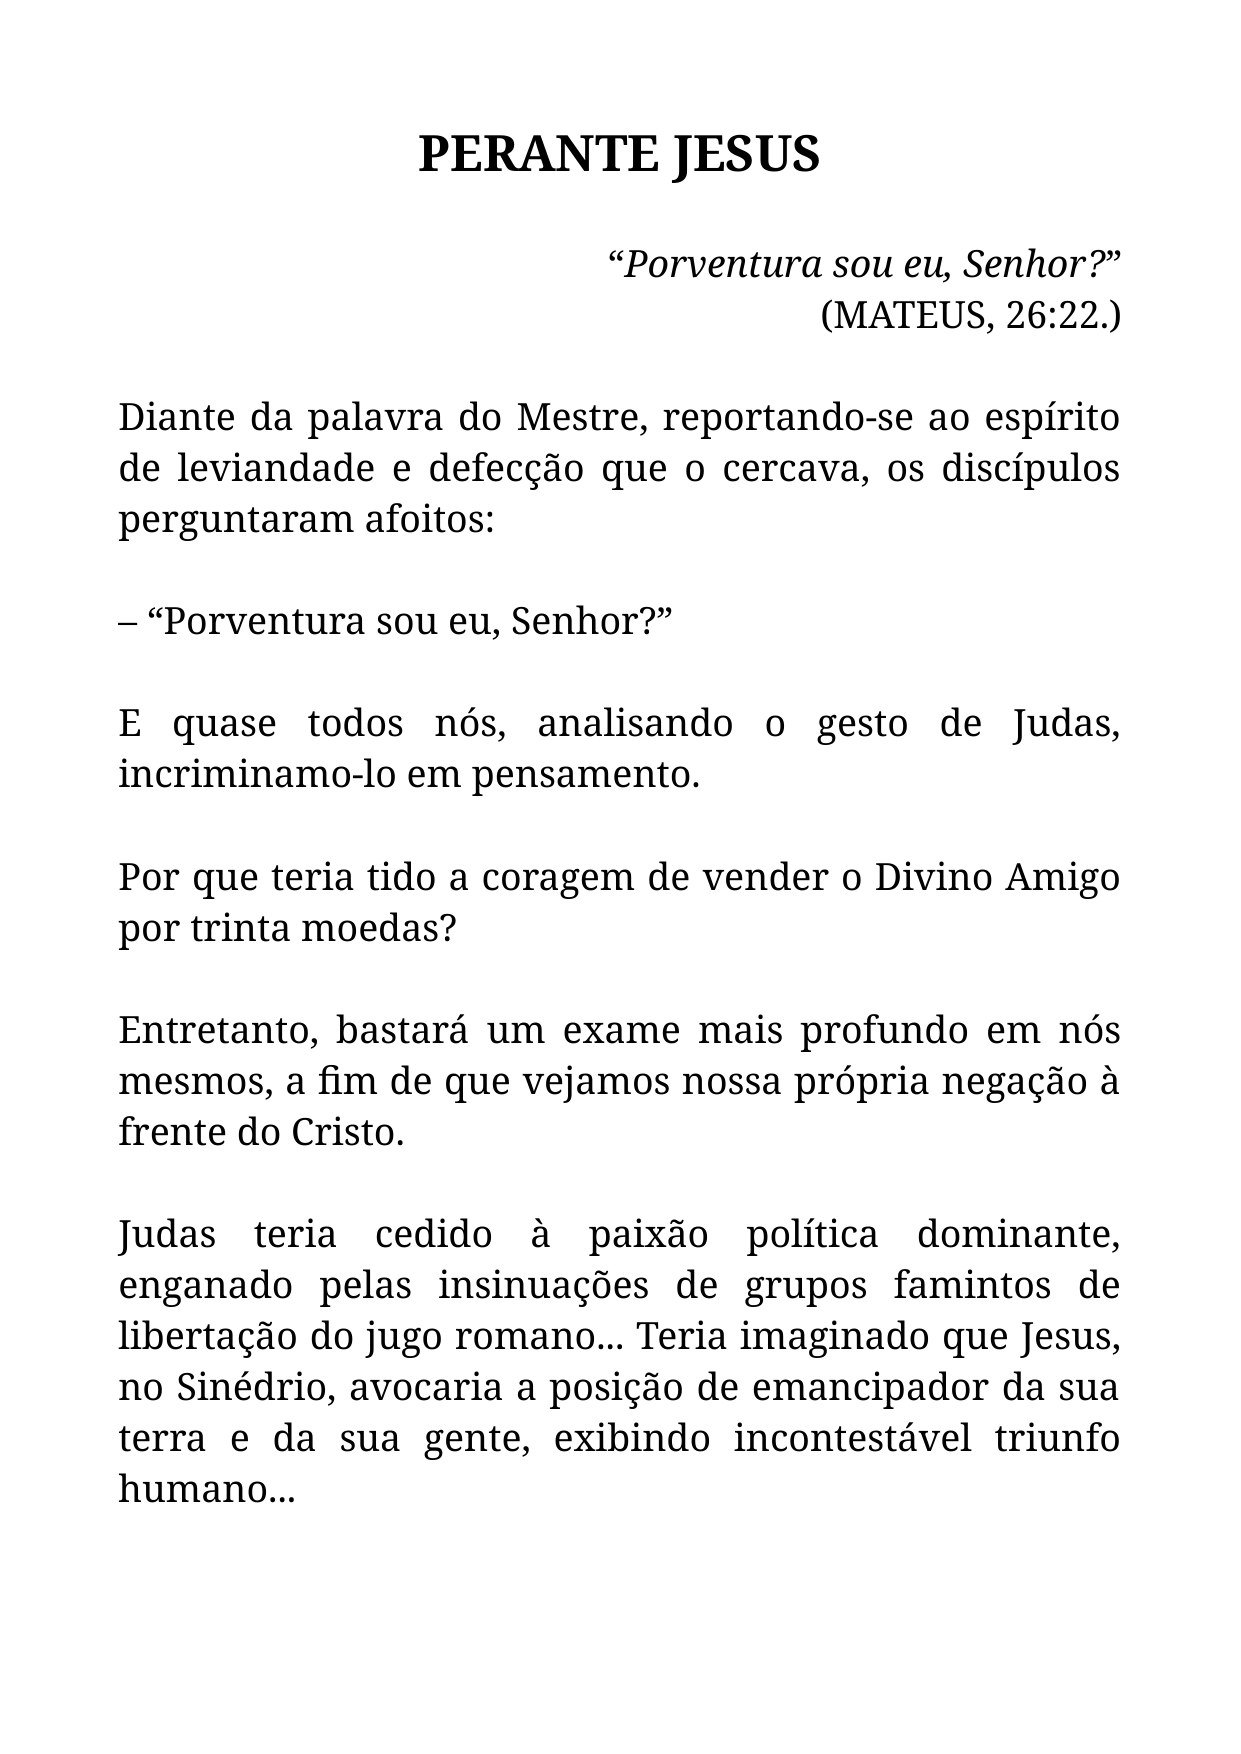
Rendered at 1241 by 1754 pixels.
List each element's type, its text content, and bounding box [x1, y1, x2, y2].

text PERANTE JESUS [118, 118, 1122, 186]
text (MATEUS, 26:22.) [118, 288, 1122, 339]
text E quase todos nós, analisando o gesto de Judas, incriminamo-lo em pensamento. [118, 697, 1122, 799]
text Por que teria tido a coragem de vender o Divino Amigo por trinta moedas? [118, 850, 1122, 952]
text “Porventura sou eu, Senhor?” [118, 237, 1122, 288]
text – “Porventura sou eu, Senhor?” [118, 594, 1122, 646]
text Judas teria cedido à paixão política dominante, enganado pelas insinuações de grupos famintos de libertação do jugo romano... Teria imaginado que Jesus, no Sinédrio, avocaria a posição de emancipador da sua terra e da sua gente, exibindo incontestável triunfo humano... [118, 1207, 1122, 1513]
text Diante da palavra do Mestre, reportando-se ao espírito de leviandade e defecção que o cercava, os discípulos perguntaram afoitos: [118, 390, 1122, 543]
text Entretanto, bastará um exame mais profundo em nós mesmos, a fim de que vejamos nossa própria negação à frente do Cristo. [118, 1003, 1122, 1156]
